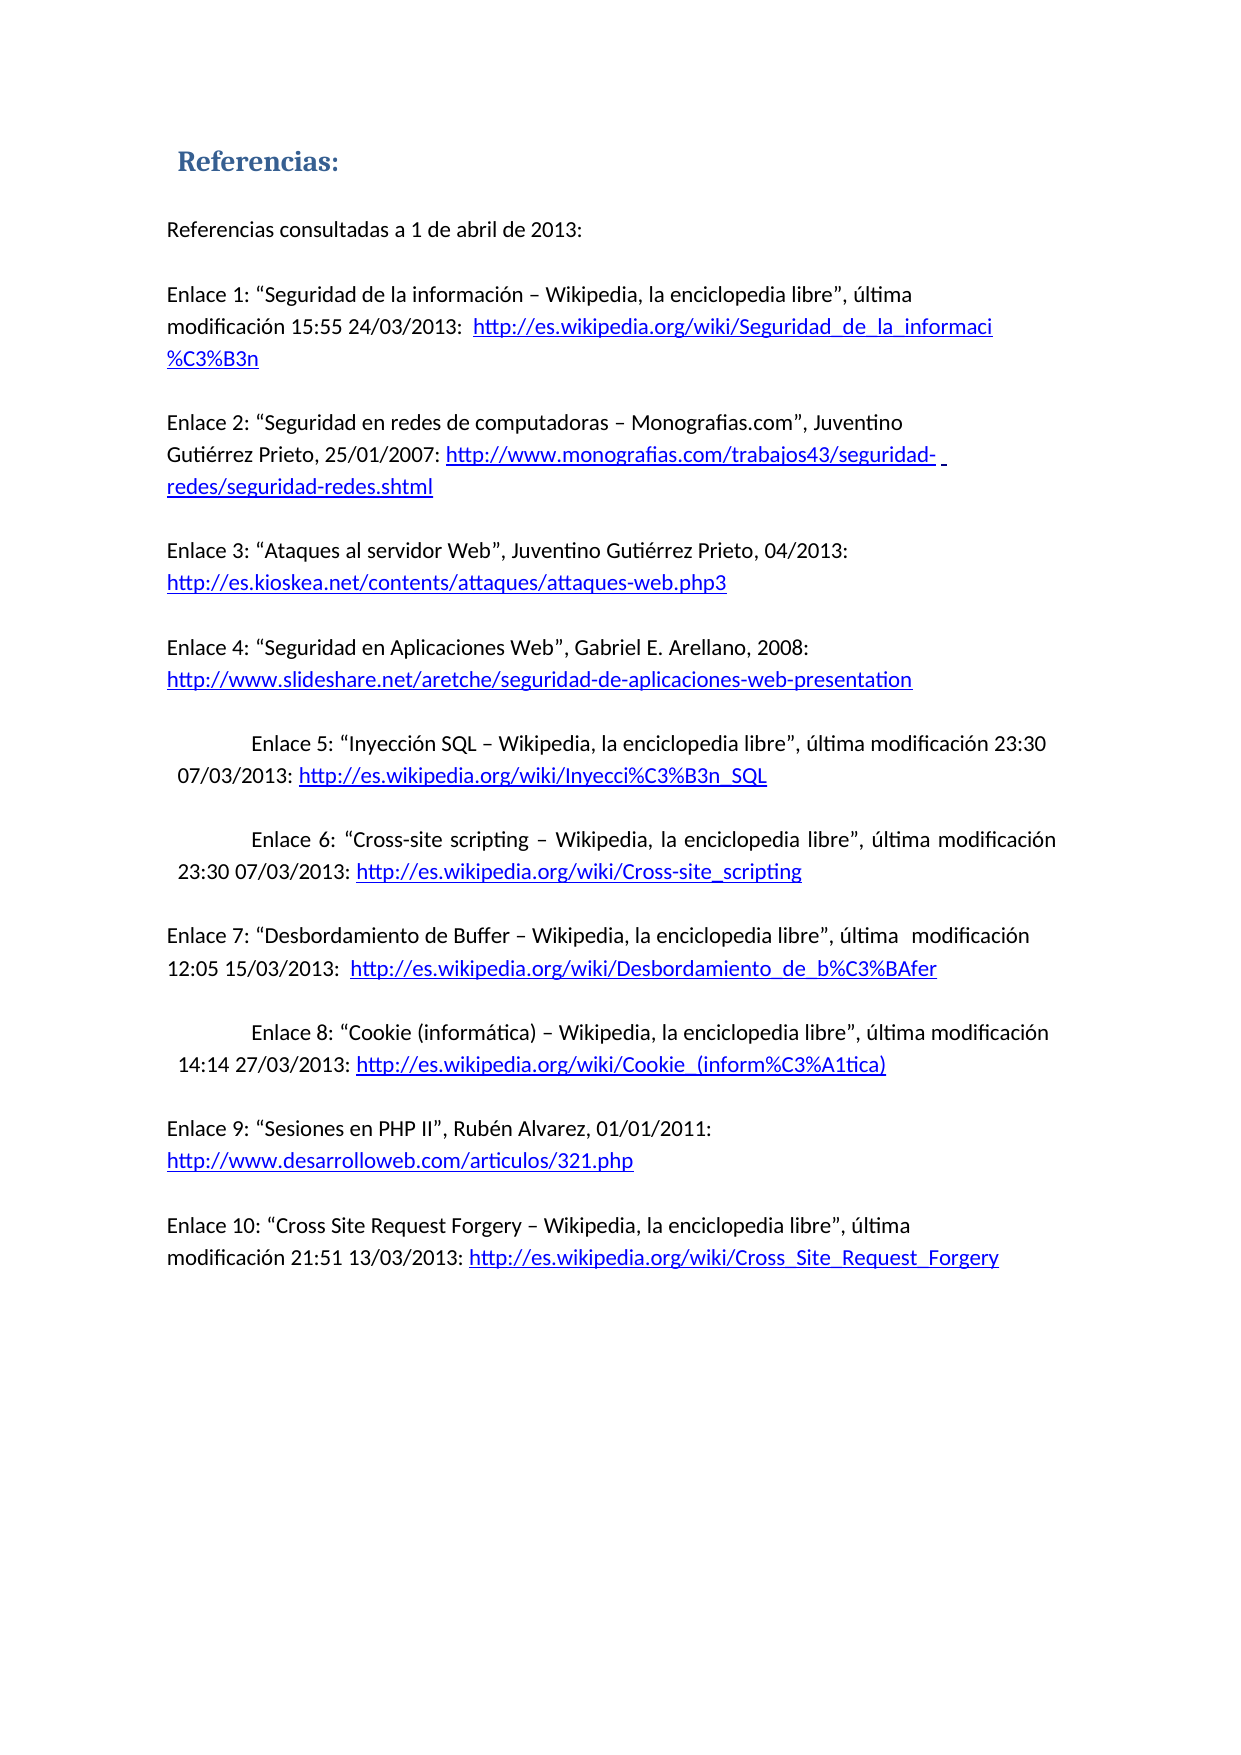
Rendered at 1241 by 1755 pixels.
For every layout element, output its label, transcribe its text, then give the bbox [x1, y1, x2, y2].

text Enlace 7: “Desbordamiento de Buffer – Wikipedia, la enciclopedia libre”, última modificación 12:05 15/03/2013: http://es.wikipedia.org/wiki/Desbordamiento_de_b%C3%BAfer [167, 922, 1039, 982]
text Enlace 2: “Seguridad en redes de computadoras – Monografias.com”, Juventino Gutiérrez Prieto, 25/01/2007: http://www.monografias.com/trabajos43/seguridad- redes/seguridad-redes.shtml [167, 408, 994, 500]
text Enlace 1: “Seguridad de la información – Wikipedia, la enciclopedia libre”, última modificación 15:55 24/03/2013: http://es.wikipedia.org/wiki/Seguridad_de_la_informaci%C3%B3n [167, 280, 1039, 372]
text Enlace 4: “Seguridad en Aplicaciones Web”, Gabriel E. Arellano, 2008: http://www.slideshare.net/aretche/seguridad-de-aplicaciones-web-presentation [167, 633, 933, 693]
text Enlace 8: “Cookie (informática) – Wikipedia, la enciclopedia libre”, última modificación 14:14 27/03/2013: http://es.wikipedia.org/wiki/Cookie_(inform%C3%A1tica) [177, 1018, 1076, 1078]
text Enlace 3: “Ataques al servidor Web”, Juventino Gutiérrez Prieto, 04/2013: http://es.kioskea.net/contents/attaques/attaques-web.php3 [167, 536, 938, 596]
text Enlace 10: “Cross Site Request Forgery – Wikipedia, la enciclopedia libre”, última modificación 21:51 13/03/2013: http://es.wikipedia.org/wiki/Cross_Site_Request_Forgery [167, 1211, 1039, 1271]
text Referencias consultadas a 1 de abril de 2013: [167, 215, 1076, 243]
text Enlace 5: “Inyección SQL – Wikipedia, la enciclopedia libre”, última modificación 23:30 07/03/2013: http://es.wikipedia.org/wiki/Inyecci%C3%B3n_SQL [177, 729, 1076, 789]
text Enlace 6: “Cross-site scripting – Wikipedia, la enciclopedia libre”, última modificación 23:30 07/03/2013: http://es.wikipedia.org/wiki/Cross-site_scripting [177, 825, 1076, 886]
text Enlace 9: “Sesiones en PHP II”, Rubén Alvarez, 01/01/2011: http://www.desarrolloweb.com/articulos/321.php [167, 1114, 1039, 1174]
subtitle Referencias: [177, 145, 1076, 179]
